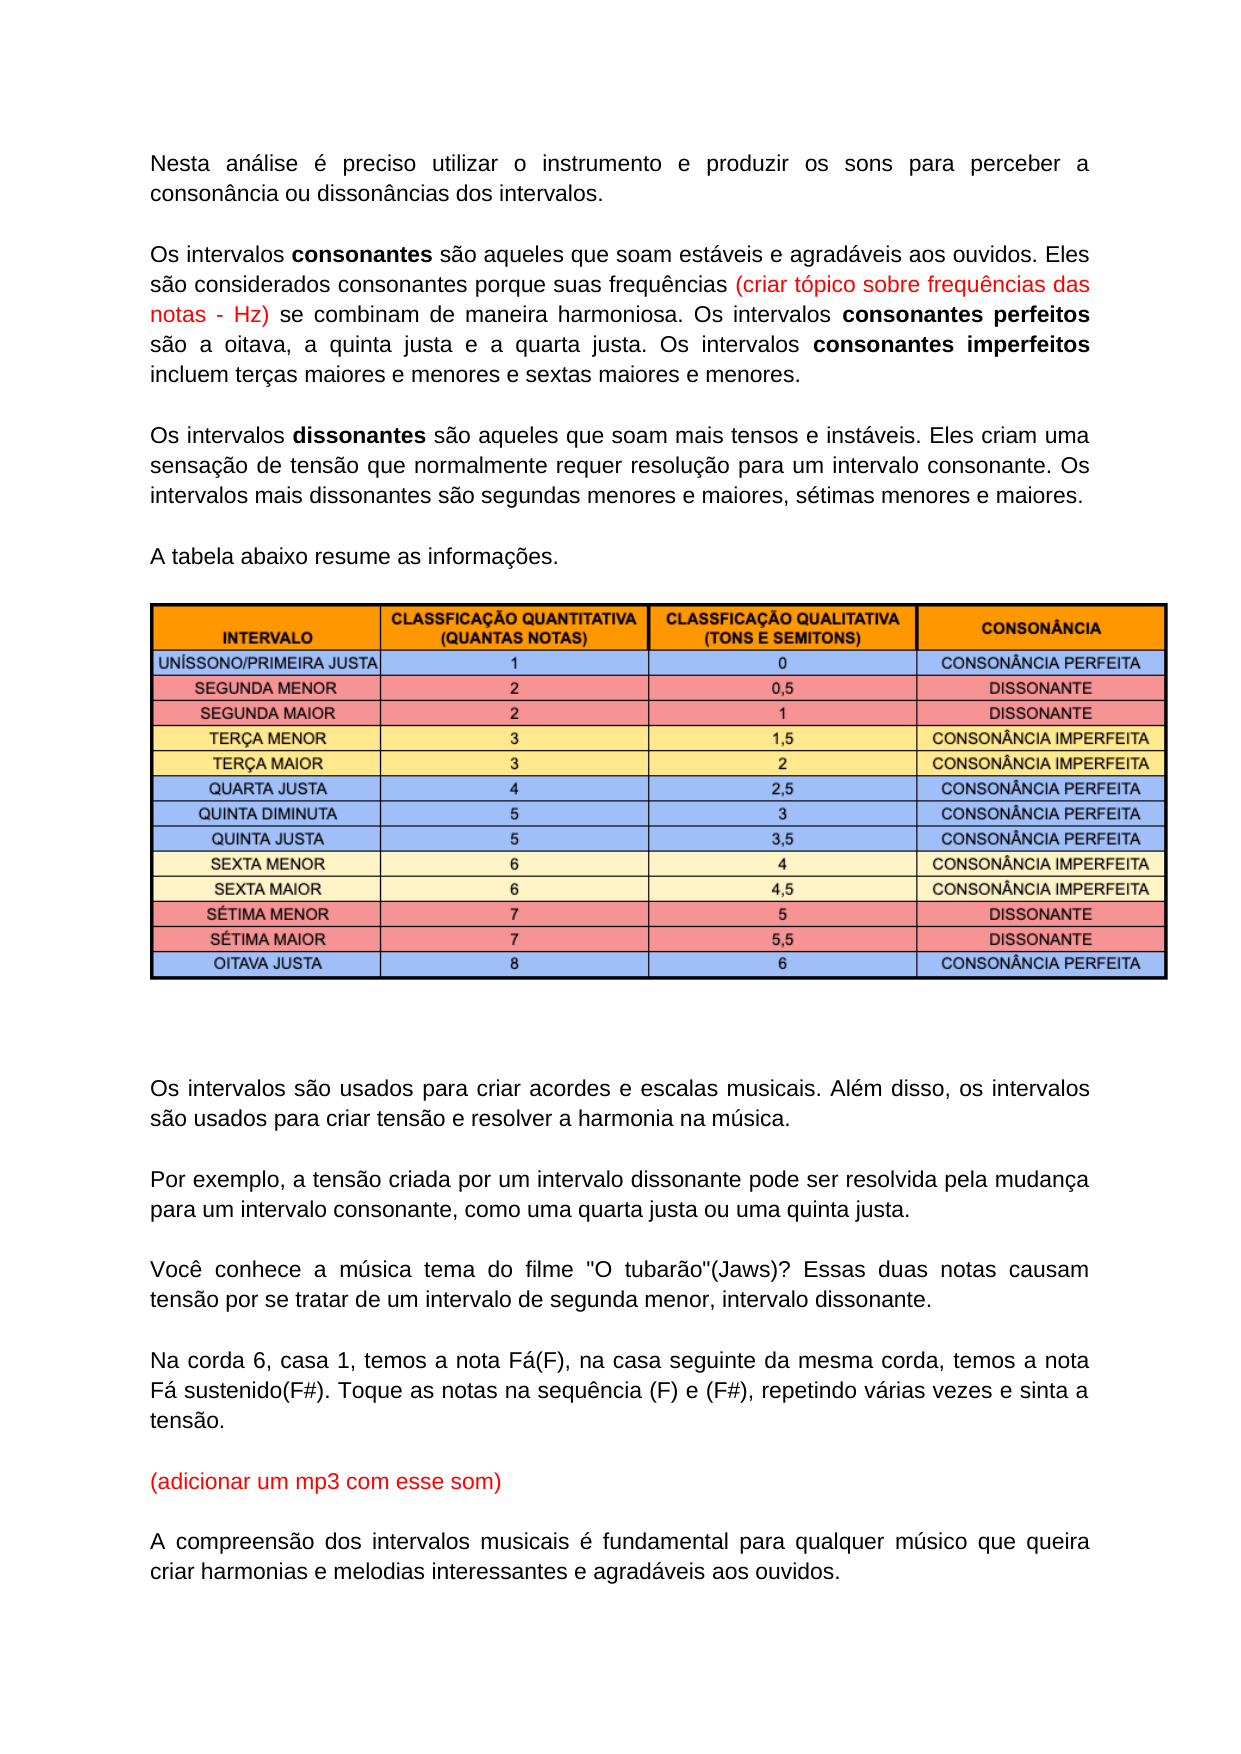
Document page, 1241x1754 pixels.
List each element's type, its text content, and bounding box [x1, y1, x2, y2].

text Os intervalos consonantes são aqueles que soam estáveis e agradáveis aos ouvidos. Eles são considerados consonantes porque suas frequências (criar tópico sobre frequências das notas - Hz) se combinam de maneira harmoniosa. Os intervalos consonantes perfeitos são a oitava, a quinta justa e a quarta justa. Os intervalos consonantes imperfeitos incluem terças maiores e menores e sextas maiores e menores. [150, 241, 1090, 388]
text A compreensão dos intervalos musicais é fundamental para qualquer músico que queira criar harmonias e melodias interessantes e agradáveis ​​aos ouvidos. [150, 1528, 1090, 1585]
text A tabela abaixo resume as informações. [150, 543, 1090, 569]
text Os intervalos dissonantes são aqueles que soam mais tensos e instáveis. Eles criam uma sensação de tensão que normalmente requer resolução para um intervalo consonante. Os intervalos mais dissonantes são segundas menores e maiores, sétimas menores e maiores. [150, 422, 1090, 509]
text Por exemplo, a tensão criada por um intervalo dissonante pode ser resolvida pela mudança para um intervalo consonante, como uma quarta justa ou uma quinta justa. [150, 1166, 1090, 1222]
text Na corda 6, casa 1, temos a nota Fá(F), na casa seguinte da mesma corda, temos a nota Fá sustenido(F#). Toque as notas na sequência (F) e (F#), repetindo várias vezes e sinta a tensão. [150, 1347, 1090, 1434]
picture [150, 603, 1169, 981]
text Você conhece a música tema do filme "O tubarão"(Jaws)? Essas duas notas causam tensão por se tratar de um intervalo de segunda menor, intervalo dissonante. [150, 1256, 1090, 1313]
text Nesta análise é preciso utilizar o instrumento e produzir os sons para perceber a consonância ou dissonâncias dos intervalos. [150, 150, 1090, 207]
text Os intervalos são usados ​​para criar acordes e escalas musicais. Além disso, os intervalos são usados ​​para criar tensão e resolver a harmonia na música. [150, 1075, 1090, 1132]
text (adicionar um mp3 com esse som) [150, 1468, 1090, 1494]
